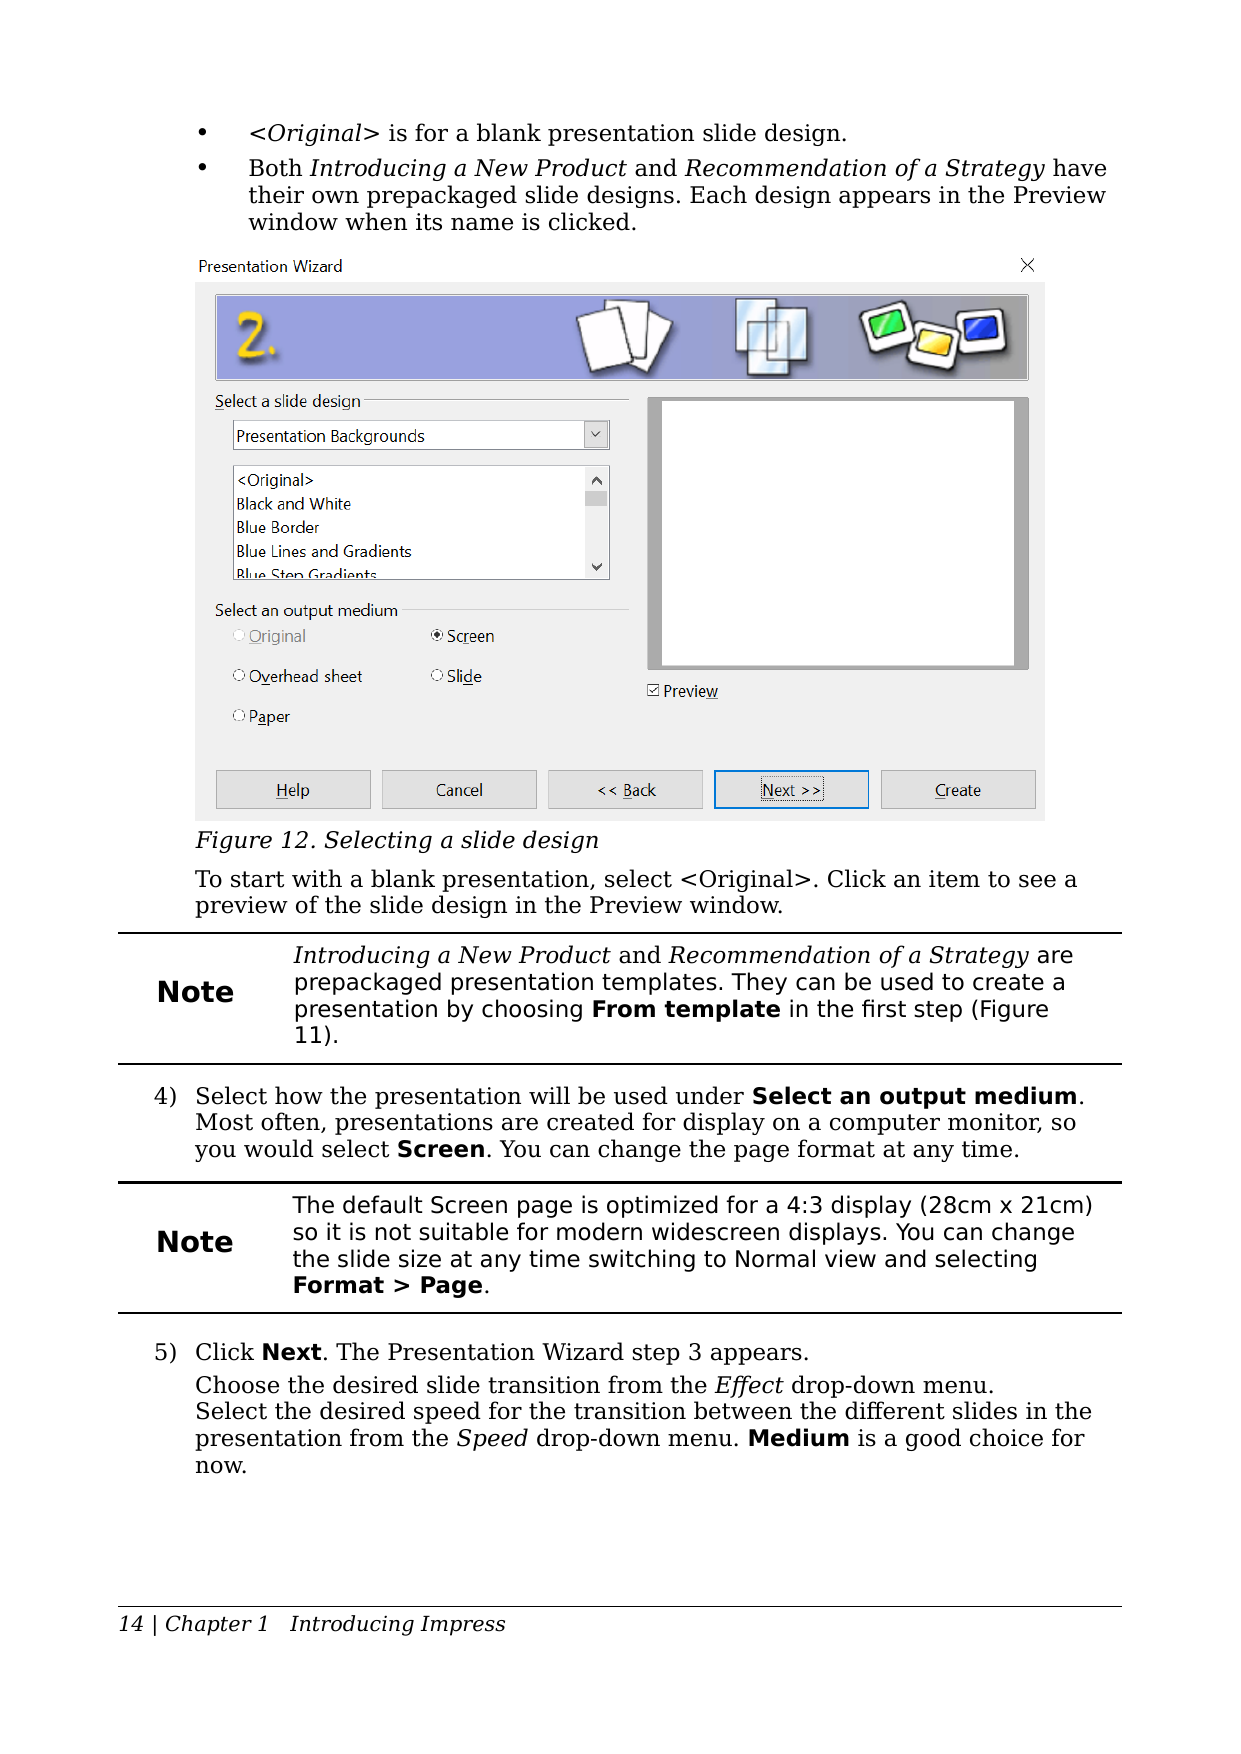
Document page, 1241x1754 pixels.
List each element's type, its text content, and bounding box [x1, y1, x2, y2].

table_header The default Screen page is optimized for a 4:3 display (28cm x 21cm) so it is not suitable for modern widescreen displays. You can change the slide size at any time switching to Normal view and selecting Format > Page. [271, 1184, 1122, 1312]
list Click Next. The Presentation Wizard step 3 appears. [177, 1339, 1122, 1366]
list To start with a blank presentation, select <Original>. Click an item to see a preview of the slide design in the Preview window. [195, 866, 1122, 919]
table_header Note [118, 1184, 271, 1312]
text Figure 12. Selecting a slide design [196, 827, 1044, 853]
list Select how the presentation will be used under Select an output medium. Most often, presentations are created for display on a computer monitor, so you would select Screen. You can change the page format at any time. [177, 1083, 1122, 1163]
list Choose the desired slide transition from the Effect drop-down menu. [195, 1372, 1122, 1398]
table_header Introducing a New Product and Recommendation of a Strategy are prepackaged presentation templates. They can be used to create a presentation by choosing From template in the first step (Figure 11). [273, 934, 1122, 1062]
picture [195, 254, 1045, 821]
list Select the desired speed for the transition between the different slides in the presentation from the Speed drop-down menu. Medium is a good choice for now. [195, 1398, 1122, 1478]
list Both Introducing a New Product and Recommendation of a Strategy have their own prepackaged slide designs. Each design appears in the Preview window when its name is clicked. [195, 153, 1122, 236]
list <Original> is for a blank presentation slide design. [195, 118, 1122, 147]
table_header Note [118, 934, 272, 1062]
